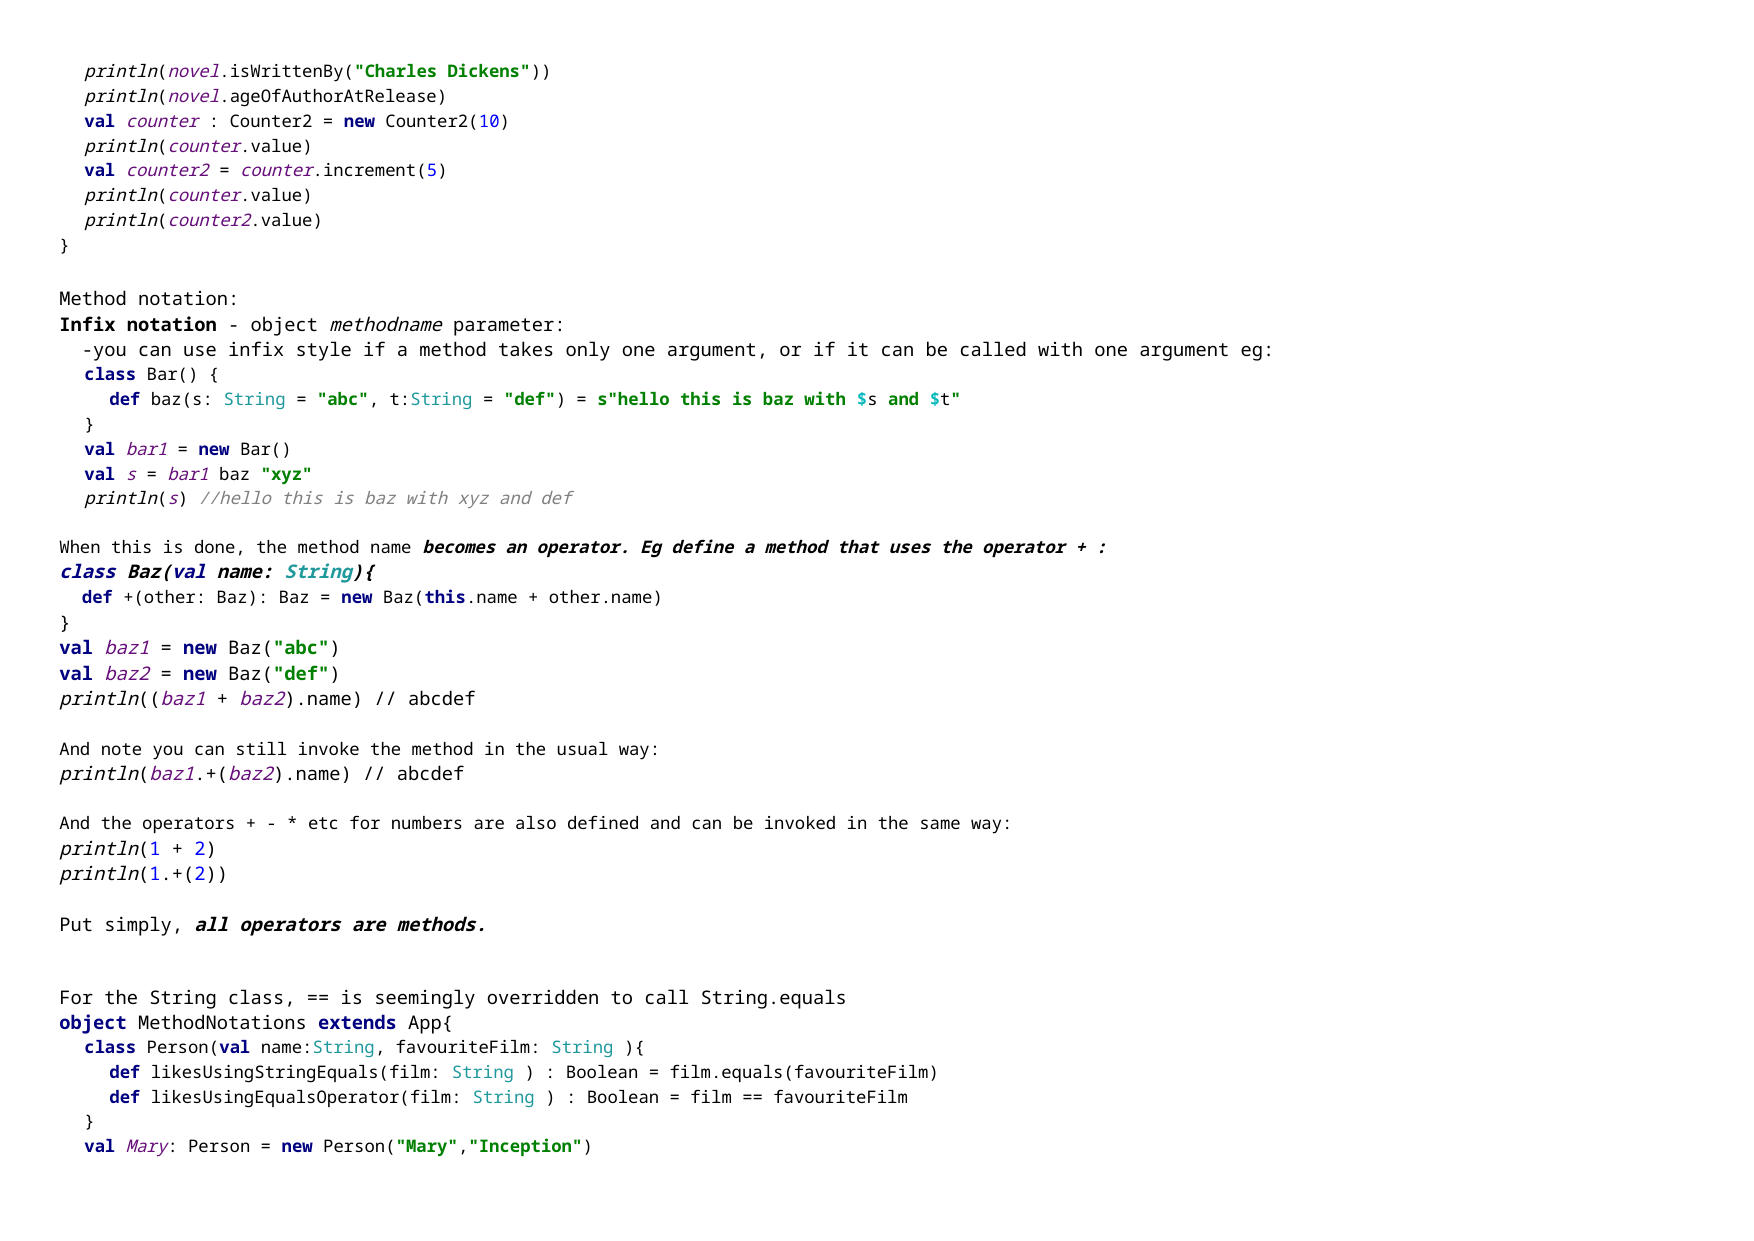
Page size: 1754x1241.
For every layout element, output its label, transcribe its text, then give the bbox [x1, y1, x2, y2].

text } [59, 412, 1695, 437]
text val bar1 = new Bar() [59, 437, 1695, 461]
text println((baz1 + baz2).name) // abcdef [59, 686, 1695, 711]
text val counter : Counter2 = new Counter2(10) [59, 109, 1695, 133]
text } [59, 1109, 1695, 1134]
text println(novel.isWrittenBy("Charles Dickens")) [59, 59, 1695, 84]
text Method notation: [59, 286, 1695, 311]
text class Person(val name:String, favouriteFilm: String ){ [59, 1035, 1695, 1060]
text class Bar() { [59, 362, 1695, 387]
text val Mary: Person = new Person("Mary","Inception") [59, 1134, 1695, 1159]
text Infix notation - object methodname parameter: [59, 311, 1695, 337]
text For the String class, == is seemingly overridden to call String.equals [59, 984, 1695, 1009]
text def +(other: Baz): Baz = new Baz(this.name + other.name) [59, 583, 1695, 609]
text println(counter.value) [59, 133, 1695, 158]
text object MethodNotations extends App{ [59, 1009, 1695, 1035]
text val s = bar1 baz "xyz" [59, 461, 1695, 486]
text And note you can still invoke the method in the usual way: [59, 737, 1695, 760]
text Put simply, all operators are methods. [59, 911, 1695, 937]
text val baz2 = new Baz("def") [59, 660, 1695, 686]
text class Baz(val name: String){ [59, 558, 1695, 583]
text println(counter.value) [59, 183, 1695, 208]
text def likesUsingEqualsOperator(film: String ) : Boolean = film == favouriteFilm [59, 1084, 1695, 1109]
text println(baz1.+(baz2).name) // abcdef [59, 760, 1695, 786]
text println(1.+(2)) [59, 860, 1695, 886]
text def likesUsingStringEquals(film: String ) : Boolean = film.equals(favouriteFilm) [59, 1060, 1695, 1084]
text } [59, 233, 1695, 256]
text println(counter2.value) [59, 208, 1695, 233]
text println(1 + 2) [59, 835, 1695, 860]
text } [59, 609, 1695, 634]
text When this is done, the method name becomes an operator. Eg define a method that uses the operator + : [59, 534, 1695, 558]
text val baz1 = new Baz("abc") [59, 634, 1695, 660]
text -you can use infix style if a method takes only one argument, or if it can be called with one argument eg: [59, 337, 1695, 362]
text def baz(s: String = "abc", t:String = "def") = s"hello this is baz with $s and $t" [59, 387, 1695, 412]
text println(novel.ageOfAuthorAtRelease) [59, 84, 1695, 109]
text println(s) //hello this is baz with xyz and def [59, 486, 1695, 511]
text val counter2 = counter.increment(5) [59, 158, 1695, 183]
text And the operators + - * etc for numbers are also defined and can be invoked in the same way: [59, 811, 1695, 835]
